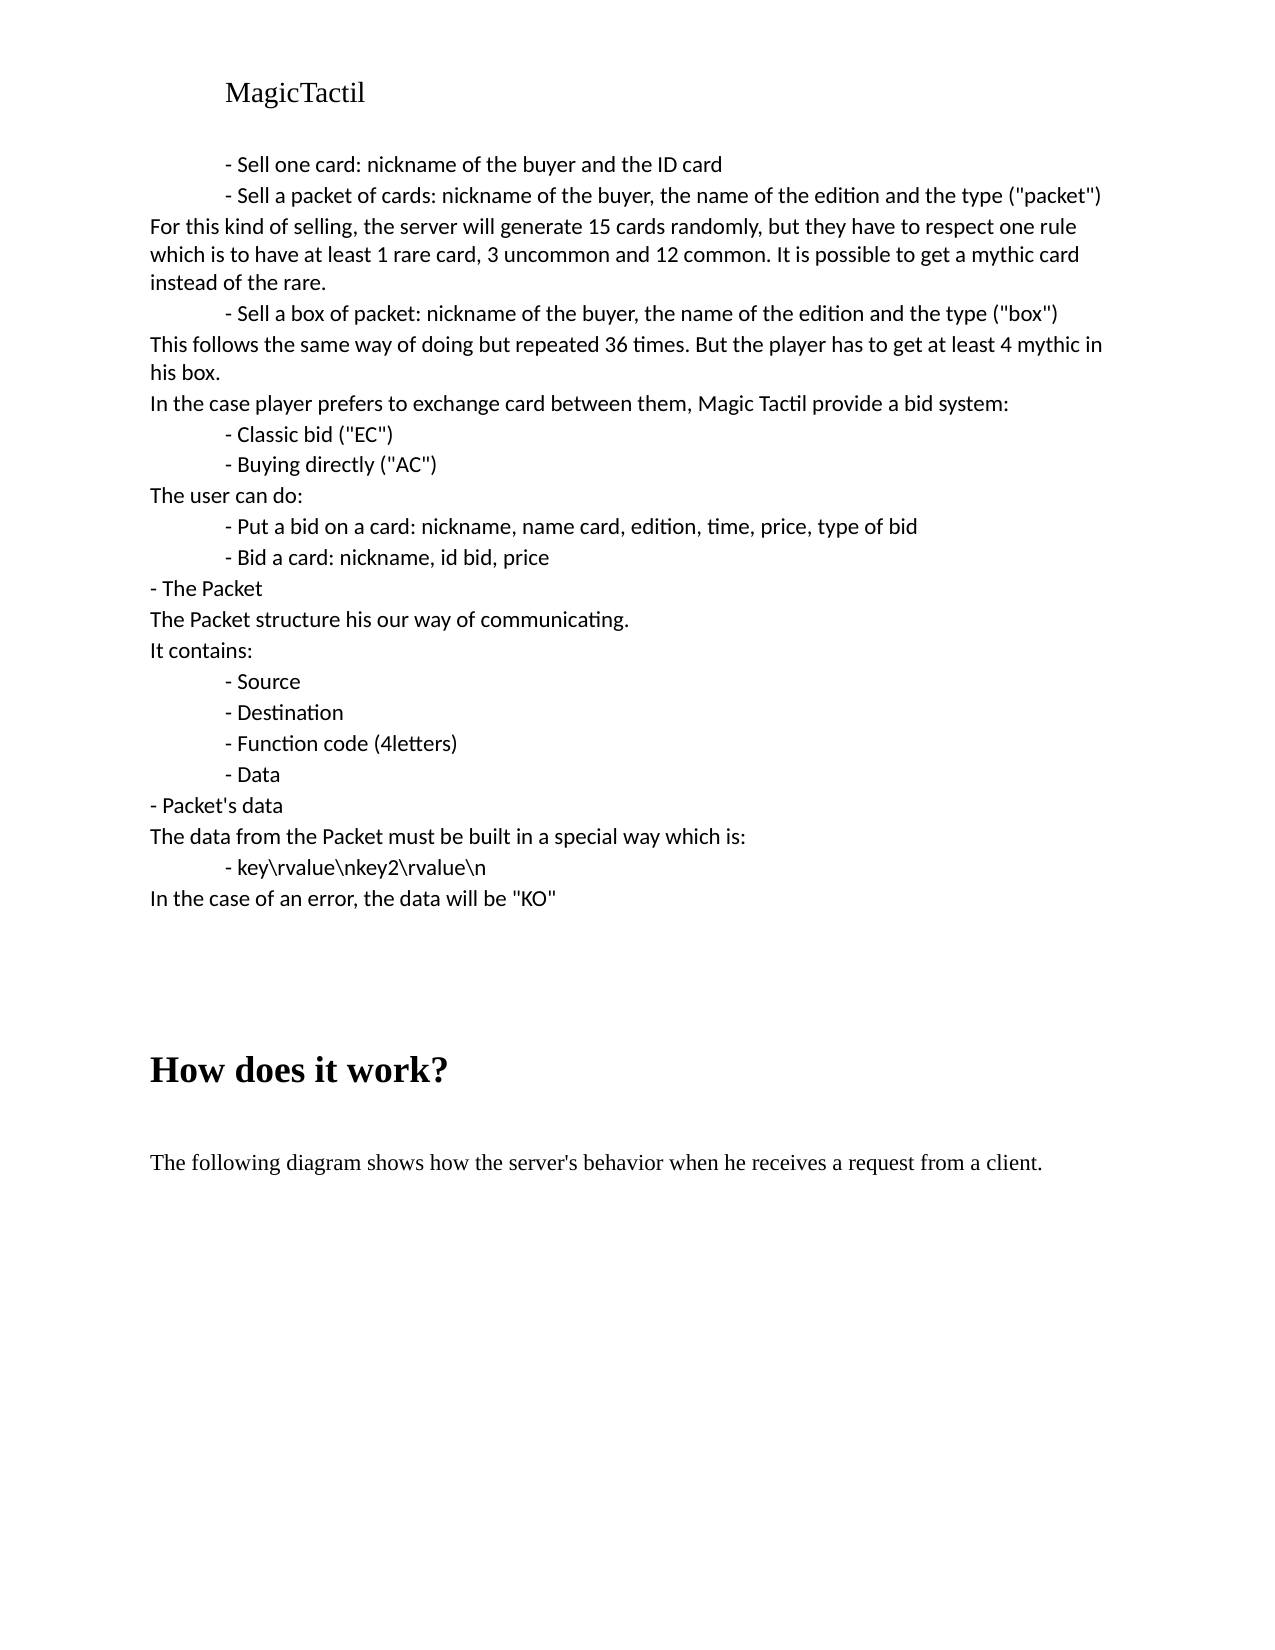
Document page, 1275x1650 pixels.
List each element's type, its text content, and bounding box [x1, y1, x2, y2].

text - Function code (4letters) [150, 729, 1125, 757]
text - Sell one card: nickname of the buyer and the ID card [150, 150, 1125, 178]
text - Sell a packet of cards: nickname of the buyer, the name of the edition and the type ("packet") [150, 181, 1125, 209]
text - Source [150, 667, 1125, 695]
text In the case player prefers to exchange card between them, Magic Tactil provide a bid system: [150, 389, 1125, 417]
text The Packet structure his our way of communicating. [150, 605, 1125, 633]
text - Buying directly ("AC") [150, 451, 1125, 479]
text - Data [150, 760, 1125, 788]
text For this kind of selling, the server will generate 15 cards randomly, but they have to respect one rule which is to have at least 1 rare card, 3 uncommon and 12 common. It is possible to get a mythic card instead of the rare. [150, 212, 1125, 296]
text - Bid a card: nickname, id bid, price [150, 543, 1125, 571]
text - Classic bid ("EC") [150, 420, 1125, 448]
text - Destination [150, 698, 1125, 726]
text It contains: [150, 636, 1125, 664]
text - key\rvalue\nkey2\rvalue\n [150, 853, 1125, 881]
text - Packet's data [150, 791, 1125, 819]
text This follows the same way of doing but repeated 36 times. But the player has to get at least 4 mythic in his box. [150, 330, 1125, 386]
text In the case of an error, the data will be "KO" [150, 884, 1125, 912]
subtitle How does it work? [150, 1047, 1125, 1090]
text The following diagram shows how the server's behavior when he receives a request from a client. [150, 1148, 1125, 1175]
text - Put a bid on a card: nickname, name card, edition, time, price, type of bid [150, 512, 1125, 541]
text The user can do: [150, 482, 1125, 509]
text - Sell a box of packet: nickname of the buyer, the name of the edition and the type ("box") [150, 299, 1125, 327]
text - The Packet [150, 574, 1125, 602]
text The data from the Packet must be built in a special way which is: [150, 822, 1125, 850]
